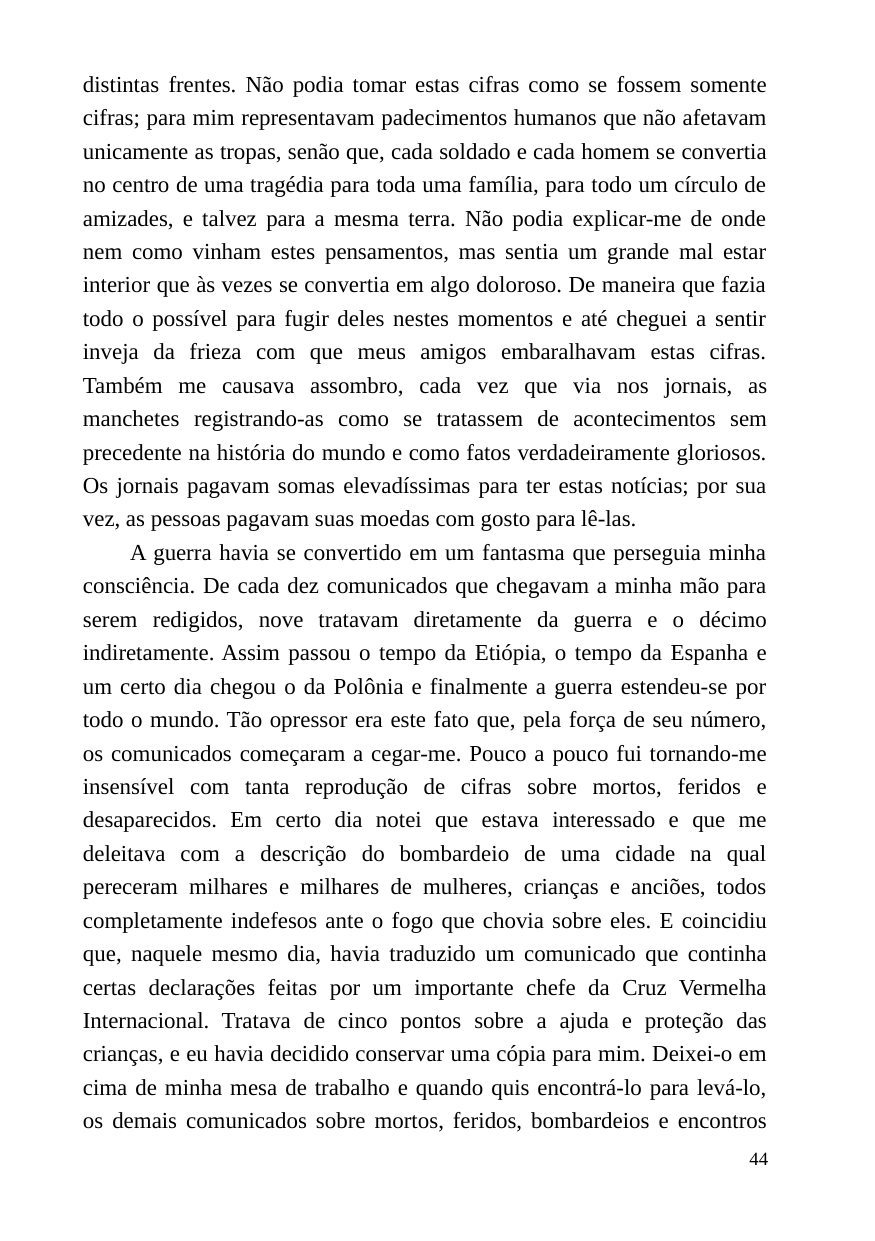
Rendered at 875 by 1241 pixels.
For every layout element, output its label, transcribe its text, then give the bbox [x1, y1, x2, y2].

text distintas frentes. Não podia tomar estas cifras como se fossem somente cifras; para mim representavam padecimentos humanos que não afetavam unicamente as tropas, senão que, cada soldado e cada homem se convertia no centro de uma tragédia para toda uma família, para todo um círculo de amizades, e talvez para a mesma terra. Não podia explicar-me de onde nem como vinham estes pensamentos, mas sentia um grande mal estar interior que às vezes se convertia em algo doloroso. De maneira que fazia todo o possível para fugir deles nestes momentos e até cheguei a sentir inveja da frieza com que meus amigos embaralhavam estas cifras. Também me causava assombro, cada vez que via nos jornais, as manchetes registrando-as como se tratassem de acontecimentos sem precedente na história do mundo e como fatos verdadeiramente gloriosos. Os jornais pagavam somas elevadíssimas para ter estas notícias; por sua vez, as pessoas pagavam suas moedas com gosto para lê-las. [83, 71, 768, 532]
text A guerra havia se convertido em um fantasma que perseguia minha consciência. De cada dez comunicados que chegavam a minha mão para serem redigidos, nove tratavam diretamente da guerra e o décimo indiretamente. Assim passou o tempo da Etiópia, o tempo da Espanha e um certo dia chegou o da Polônia e finalmente a guerra estendeu-se por todo o mundo. Tão opressor era este fato que, pela força de seu número, os comunicados começaram a cegar-me. Pouco a pouco fui tornando-me insensível com tanta reprodução de cifras sobre mortos, feridos e desaparecidos. Em certo dia notei que estava interessado e que me deleitava com a descrição do bombardeio de uma cidade na qual pereceram milhares e milhares de mulheres, crianças e anciões, todos completamente indefesos ante o fogo que chovia sobre eles. E coincidiu que, naquele mesmo dia, havia traduzido um comunicado que continha certas declarações feitas por um importante chefe da Cruz Vermelha Internacional. Tratava de cinco pontos sobre a ajuda e proteção das crianças, e eu havia decidido conservar uma cópia para mim. Deixei-o em cima de minha mesa de trabalho e quando quis encontrá-lo para levá-lo, os demais comunicados sobre mortos, feridos, bombardeios e encontros [83, 539, 768, 1134]
